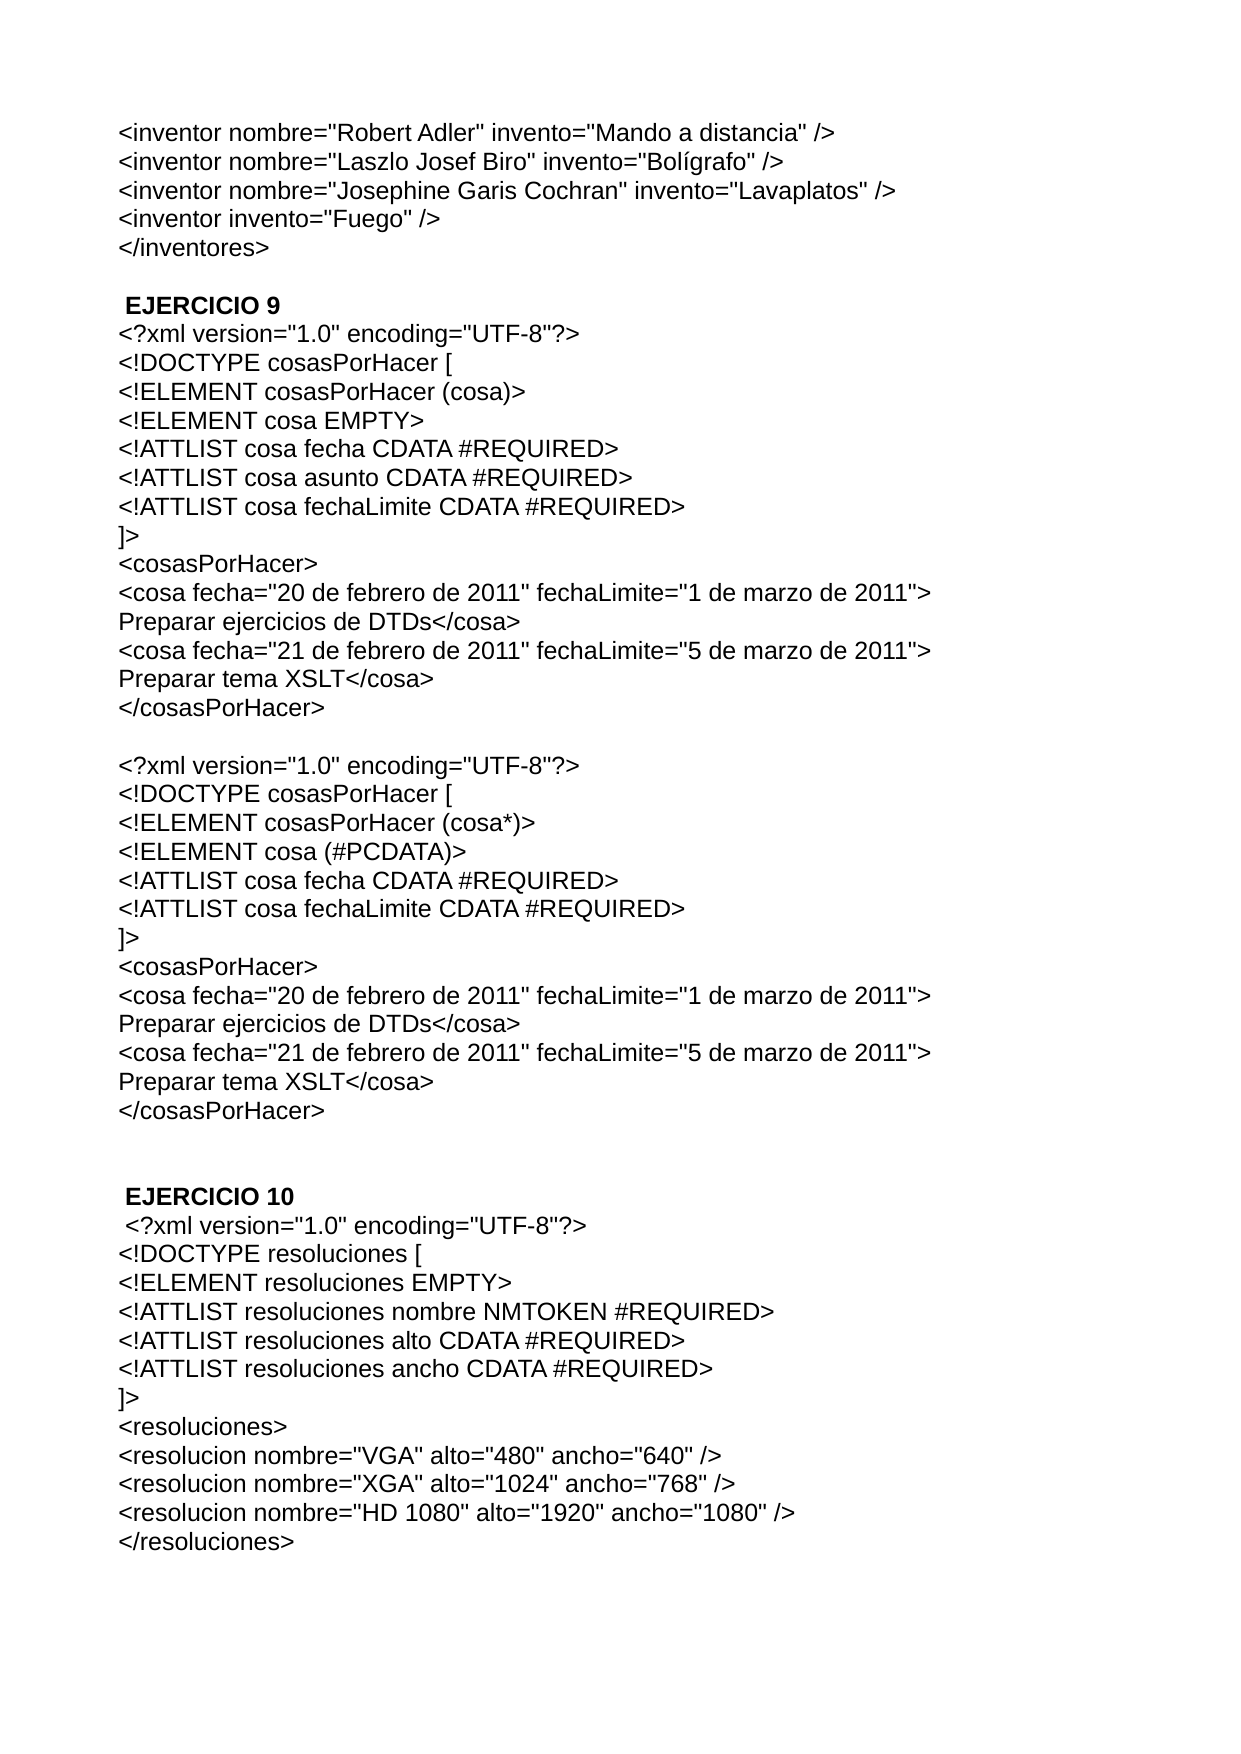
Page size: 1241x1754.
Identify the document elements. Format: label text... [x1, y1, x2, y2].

text Preparar ejercicios de DTDs</cosa> [118, 607, 1122, 636]
text <!ATTLIST cosa fechaLimite CDATA #REQUIRED> [118, 894, 1122, 923]
text <cosa fecha="21 de febrero de 2011" fechaLimite="5 de marzo de 2011"> [118, 1038, 1122, 1067]
text <?xml version="1.0" encoding="UTF-8"?> [118, 1211, 1122, 1239]
text Preparar tema XSLT</cosa> [118, 664, 1122, 693]
text <!ATTLIST cosa asunto CDATA #REQUIRED> [118, 463, 1122, 492]
text ]> [118, 1383, 1122, 1412]
text <resolucion nombre="HD 1080" alto="1920" ancho="1080" /> [118, 1498, 1122, 1527]
text EJERCICIO 9 [118, 291, 1122, 319]
text <resolucion nombre="XGA" alto="1024" ancho="768" /> [118, 1469, 1122, 1498]
text <!ATTLIST resoluciones ancho CDATA #REQUIRED> [118, 1354, 1122, 1383]
text <!DOCTYPE resoluciones [ [118, 1239, 1122, 1268]
text <cosa fecha="21 de febrero de 2011" fechaLimite="5 de marzo de 2011"> [118, 636, 1122, 664]
text <inventor nombre="Robert Adler" invento="Mando a distancia" /> [118, 118, 1122, 147]
text <inventor nombre="Josephine Garis Cochran" invento="Lavaplatos" /> [118, 176, 1122, 204]
text <resoluciones> [118, 1412, 1122, 1441]
text ]> [118, 521, 1122, 549]
text <cosasPorHacer> [118, 549, 1122, 578]
text <!ATTLIST cosa fecha CDATA #REQUIRED> [118, 866, 1122, 894]
text <!ELEMENT cosasPorHacer (cosa*)> [118, 808, 1122, 837]
text ]> [118, 923, 1122, 952]
text <cosa fecha="20 de febrero de 2011" fechaLimite="1 de marzo de 2011"> [118, 578, 1122, 607]
text <resolucion nombre="VGA" alto="480" ancho="640" /> [118, 1441, 1122, 1469]
text <!ATTLIST cosa fecha CDATA #REQUIRED> [118, 434, 1122, 463]
text <inventor invento="Fuego" /> [118, 204, 1122, 233]
text <!ELEMENT resoluciones EMPTY> [118, 1268, 1122, 1297]
text <!ELEMENT cosa (#PCDATA)> [118, 837, 1122, 866]
text Preparar ejercicios de DTDs</cosa> [118, 1009, 1122, 1038]
text <?xml version="1.0" encoding="UTF-8"?> [118, 319, 1122, 348]
text <!ELEMENT cosasPorHacer (cosa)> [118, 377, 1122, 406]
text </cosasPorHacer> [118, 1096, 1122, 1124]
text EJERCICIO 10 [118, 1182, 1122, 1211]
text <cosasPorHacer> [118, 952, 1122, 981]
text </cosasPorHacer> [118, 693, 1122, 722]
text </resoluciones> [118, 1527, 1122, 1556]
text </inventores> [118, 233, 1122, 262]
text <inventor nombre="Laszlo Josef Biro" invento="Bolígrafo" /> [118, 147, 1122, 176]
text <cosa fecha="20 de febrero de 2011" fechaLimite="1 de marzo de 2011"> [118, 981, 1122, 1009]
text <!DOCTYPE cosasPorHacer [ [118, 348, 1122, 377]
text <!ATTLIST cosa fechaLimite CDATA #REQUIRED> [118, 492, 1122, 521]
text <?xml version="1.0" encoding="UTF-8"?> [118, 751, 1122, 779]
text <!DOCTYPE cosasPorHacer [ [118, 779, 1122, 808]
text <!ELEMENT cosa EMPTY> [118, 406, 1122, 434]
text Preparar tema XSLT</cosa> [118, 1067, 1122, 1096]
text <!ATTLIST resoluciones nombre NMTOKEN #REQUIRED> [118, 1297, 1122, 1326]
text <!ATTLIST resoluciones alto CDATA #REQUIRED> [118, 1326, 1122, 1354]
